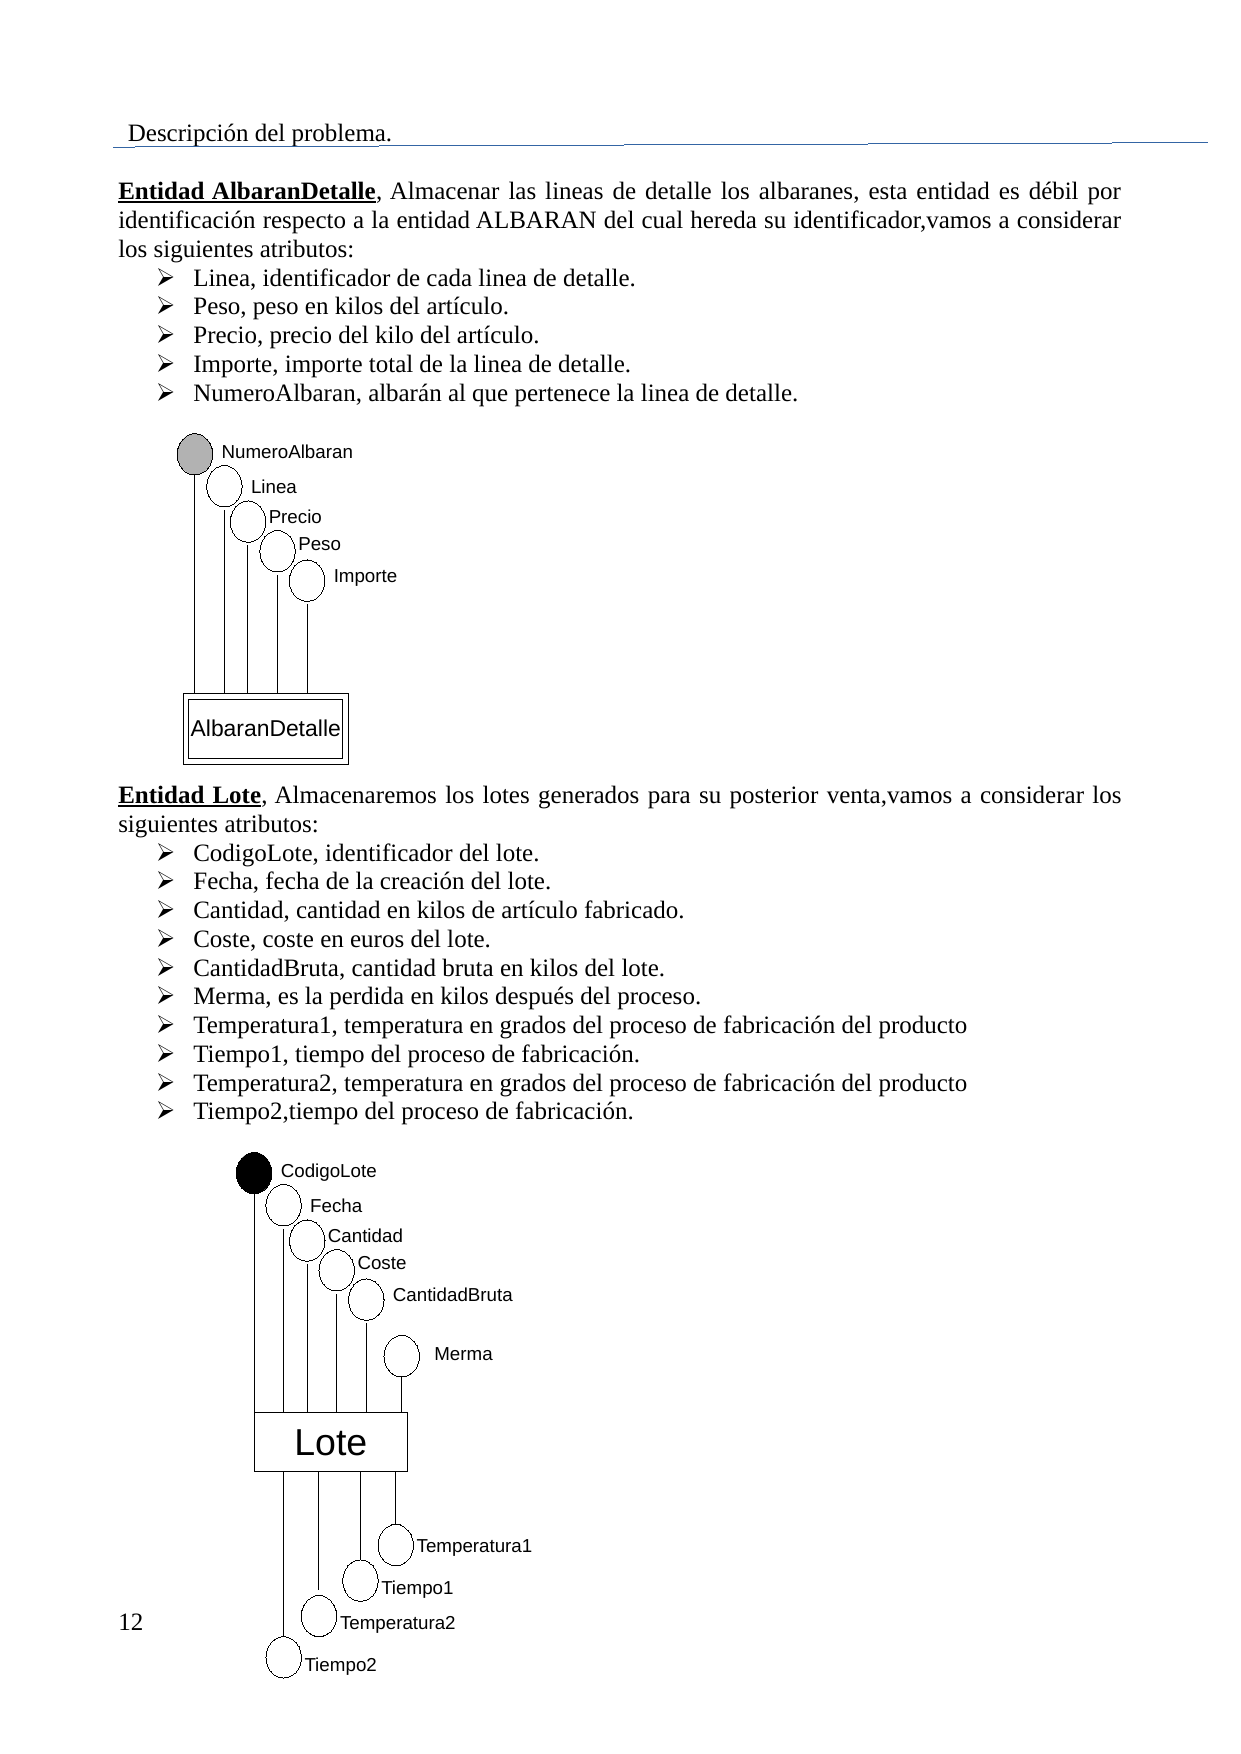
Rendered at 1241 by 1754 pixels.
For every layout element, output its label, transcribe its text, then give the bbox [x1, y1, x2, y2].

list Temperatura2, temperatura en grados del proceso de fabricación del producto [156, 1068, 1122, 1096]
list CodigoLote, identificador del lote. [156, 838, 1122, 866]
text Entidad AlbaranDetalle, Almacenar las lineas de detalle los albaranes, esta entidad es débil por identificación respecto a la entidad ALBARAN del cual hereda su identificador,vamos a considerar los siguientes atributos: [118, 176, 1122, 263]
list NumeroAlbaran, albarán al que pertenece la linea de detalle. [156, 378, 1122, 406]
list Temperatura1, temperatura en grados del proceso de fabricación del producto [156, 1010, 1122, 1039]
list Peso, peso en kilos del artículo. [156, 291, 1122, 320]
list Tiempo2,tiempo del proceso de fabricación. [156, 1096, 1122, 1125]
list Cantidad, cantidad en kilos de artículo fabricado. [156, 895, 1122, 924]
list Linea, identificador de cada linea de detalle. [156, 263, 1122, 291]
list Fecha, fecha de la creación del lote. [156, 866, 1122, 895]
list CantidadBruta, cantidad bruta en kilos del lote. [156, 953, 1122, 981]
list Precio, precio del kilo del artículo. [156, 320, 1122, 349]
list Coste, coste en euros del lote. [156, 924, 1122, 953]
list Merma, es la perdida en kilos después del proceso. [156, 981, 1122, 1010]
list Importe, importe total de la linea de detalle. [156, 349, 1122, 378]
list Tiempo1, tiempo del proceso de fabricación. [156, 1039, 1122, 1068]
text Entidad Lote, Almacenaremos los lotes generados para su posterior venta,vamos a considerar los siguientes atributos: [118, 780, 1122, 838]
